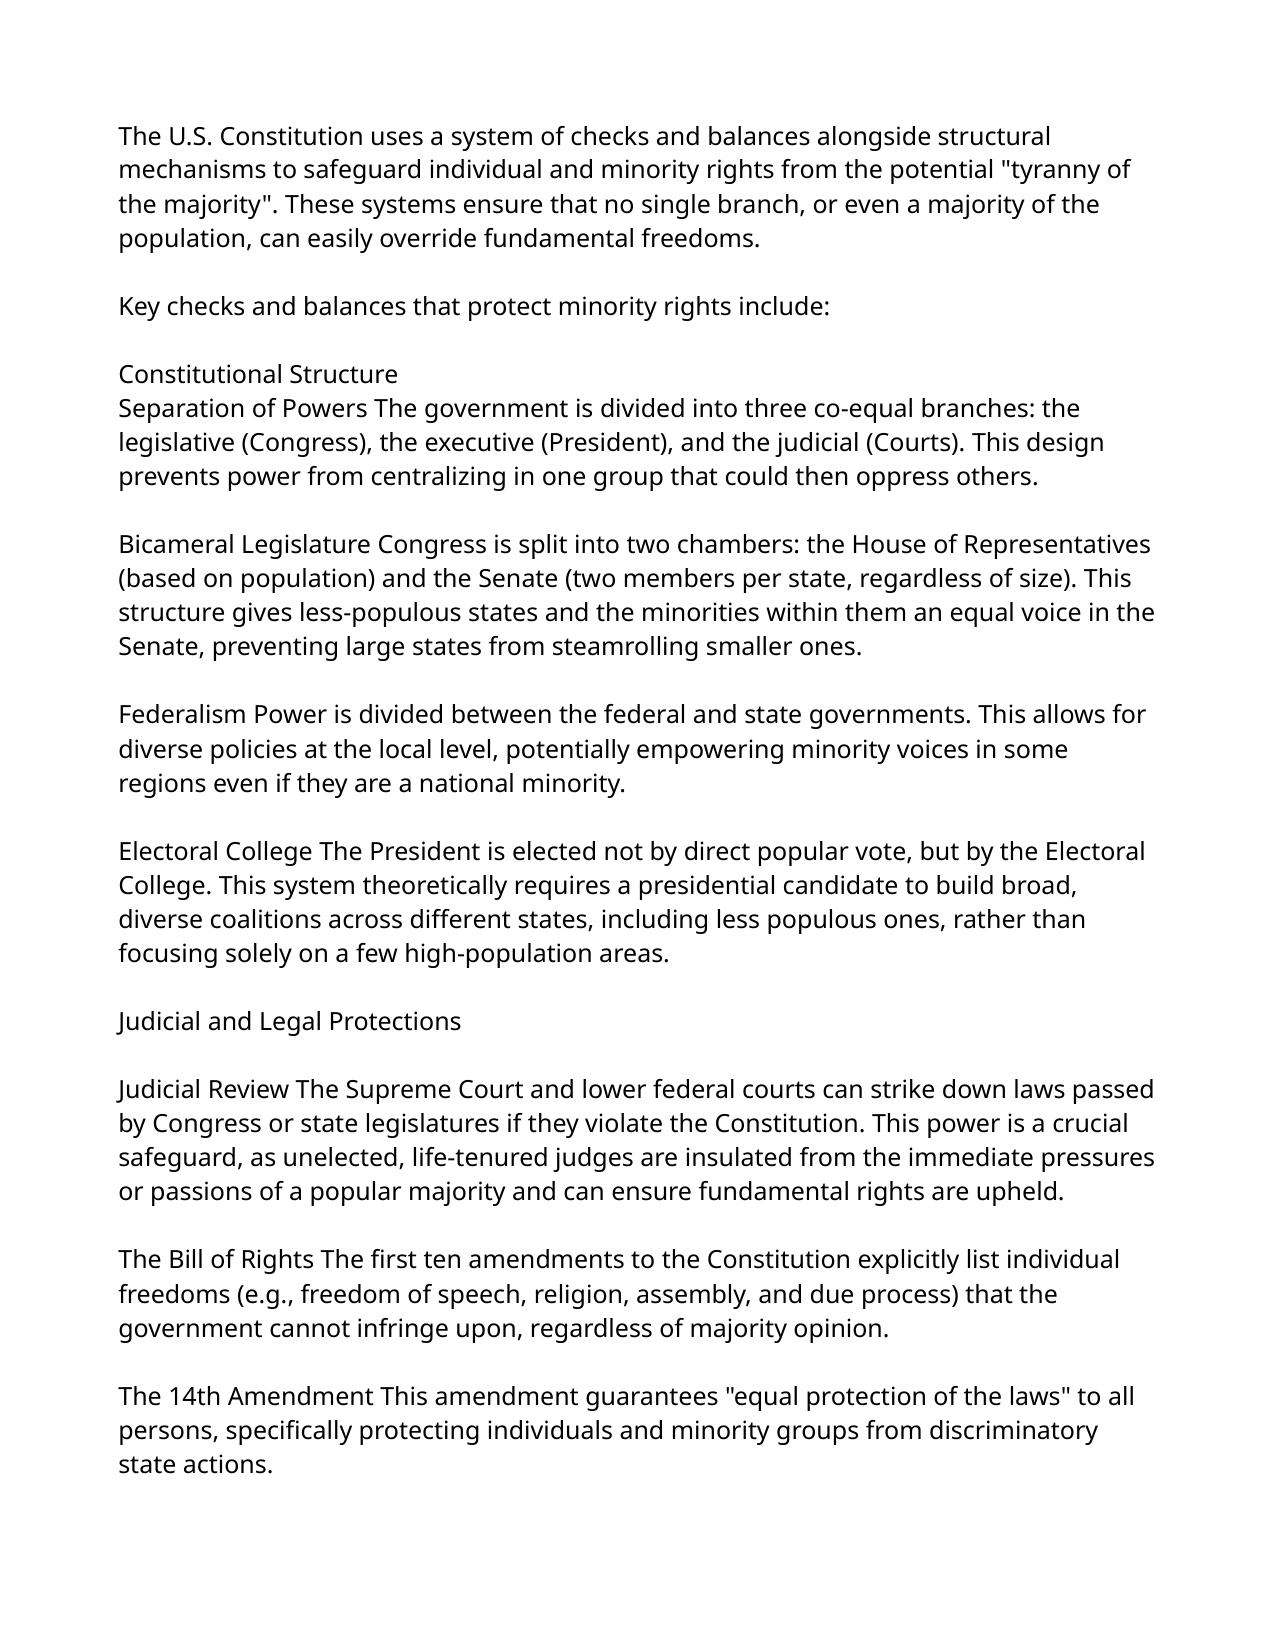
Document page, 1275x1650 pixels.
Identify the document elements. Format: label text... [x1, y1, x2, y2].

text Electoral College The President is elected not by direct popular vote, but by the Electoral College. This system theoretically requires a presidential candidate to build broad, diverse coalitions across different states, including less populous ones, rather than focusing solely on a few high-population areas. [118, 833, 1157, 970]
text Judicial Review The Supreme Court and lower federal courts can strike down laws passed by Congress or state legislatures if they violate the Constitution. This power is a crucial safeguard, as unelected, life-tenured judges are insulated from the immediate pressures or passions of a popular majority and can ensure fundamental rights are upheld. [118, 1072, 1157, 1208]
text The 14th Amendment This amendment guarantees "equal protection of the laws" to all persons, specifically protecting individuals and minority groups from discriminatory state actions. [118, 1378, 1157, 1481]
text Bicameral Legislature Congress is split into two chambers: the House of Representatives (based on population) and the Senate (two members per state, regardless of size). This structure gives less-populous states and the minorities within them an equal voice in the Senate, preventing large states from steamrolling smaller ones. [118, 527, 1157, 663]
text Judicial and Legal Protections [118, 1004, 1157, 1038]
text Separation of Powers The government is divided into three co-equal branches: the legislative (Congress), the executive (President), and the judicial (Courts). This design prevents power from centralizing in one group that could then oppress others. [118, 391, 1157, 493]
text Constitutional Structure [118, 357, 1157, 391]
text The U.S. Constitution uses a system of checks and balances alongside structural mechanisms to safeguard individual and minority rights from the potential "tyranny of the majority". These systems ensure that no single branch, or even a majority of the population, can easily override fundamental freedoms. [118, 118, 1157, 254]
text Key checks and balances that protect minority rights include: [118, 288, 1157, 322]
text Federalism Power is divided between the federal and state governments. This allows for diverse policies at the local level, potentially empowering minority voices in some regions even if they are a national minority. [118, 697, 1157, 799]
text The Bill of Rights The first ten amendments to the Constitution explicitly list individual freedoms (e.g., freedom of speech, religion, assembly, and due process) that the government cannot infringe upon, regardless of majority opinion. [118, 1242, 1157, 1344]
